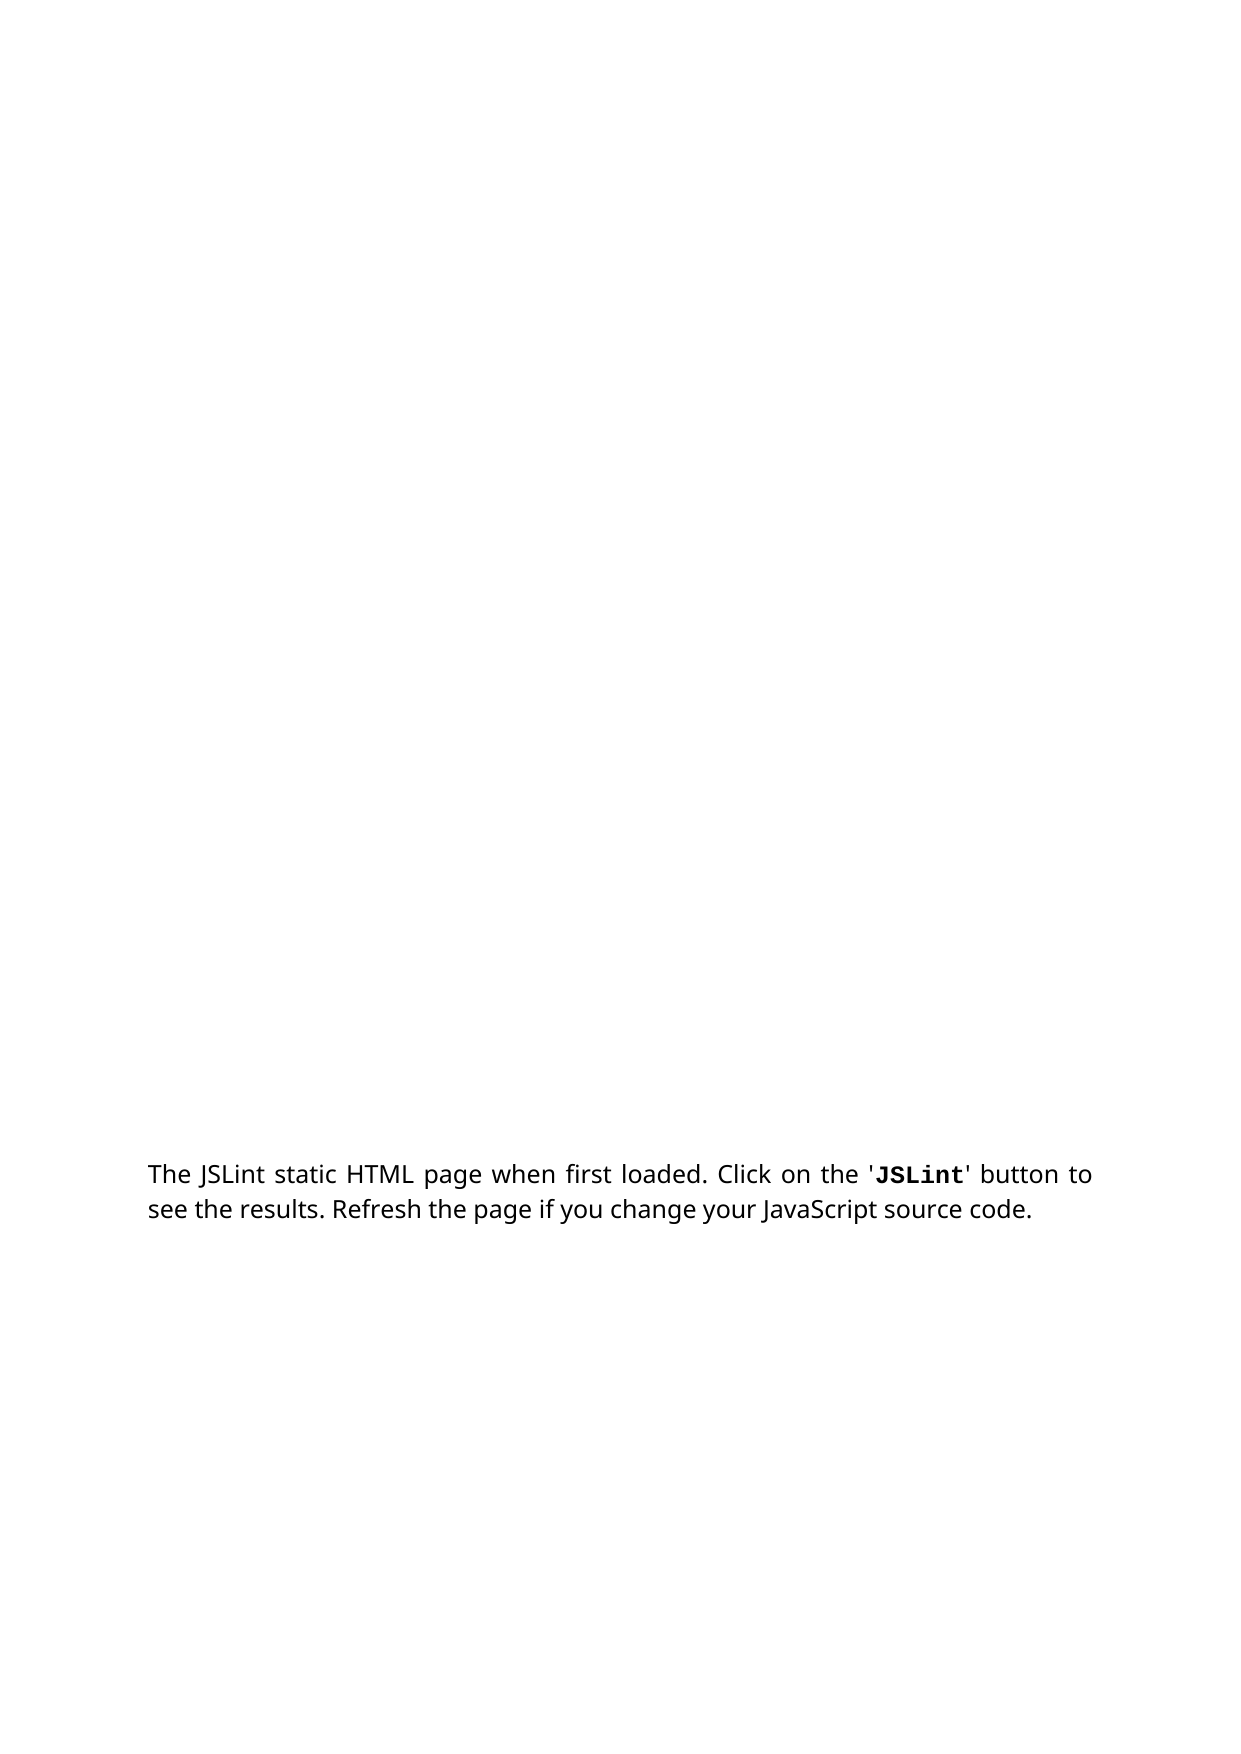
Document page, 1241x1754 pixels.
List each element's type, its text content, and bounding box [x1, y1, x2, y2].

text The JSLint static HTML page when first loaded. Click on the 'JSLint' button to see the results. Refresh the page if you change your JavaScript source code. [148, 1157, 1093, 1225]
